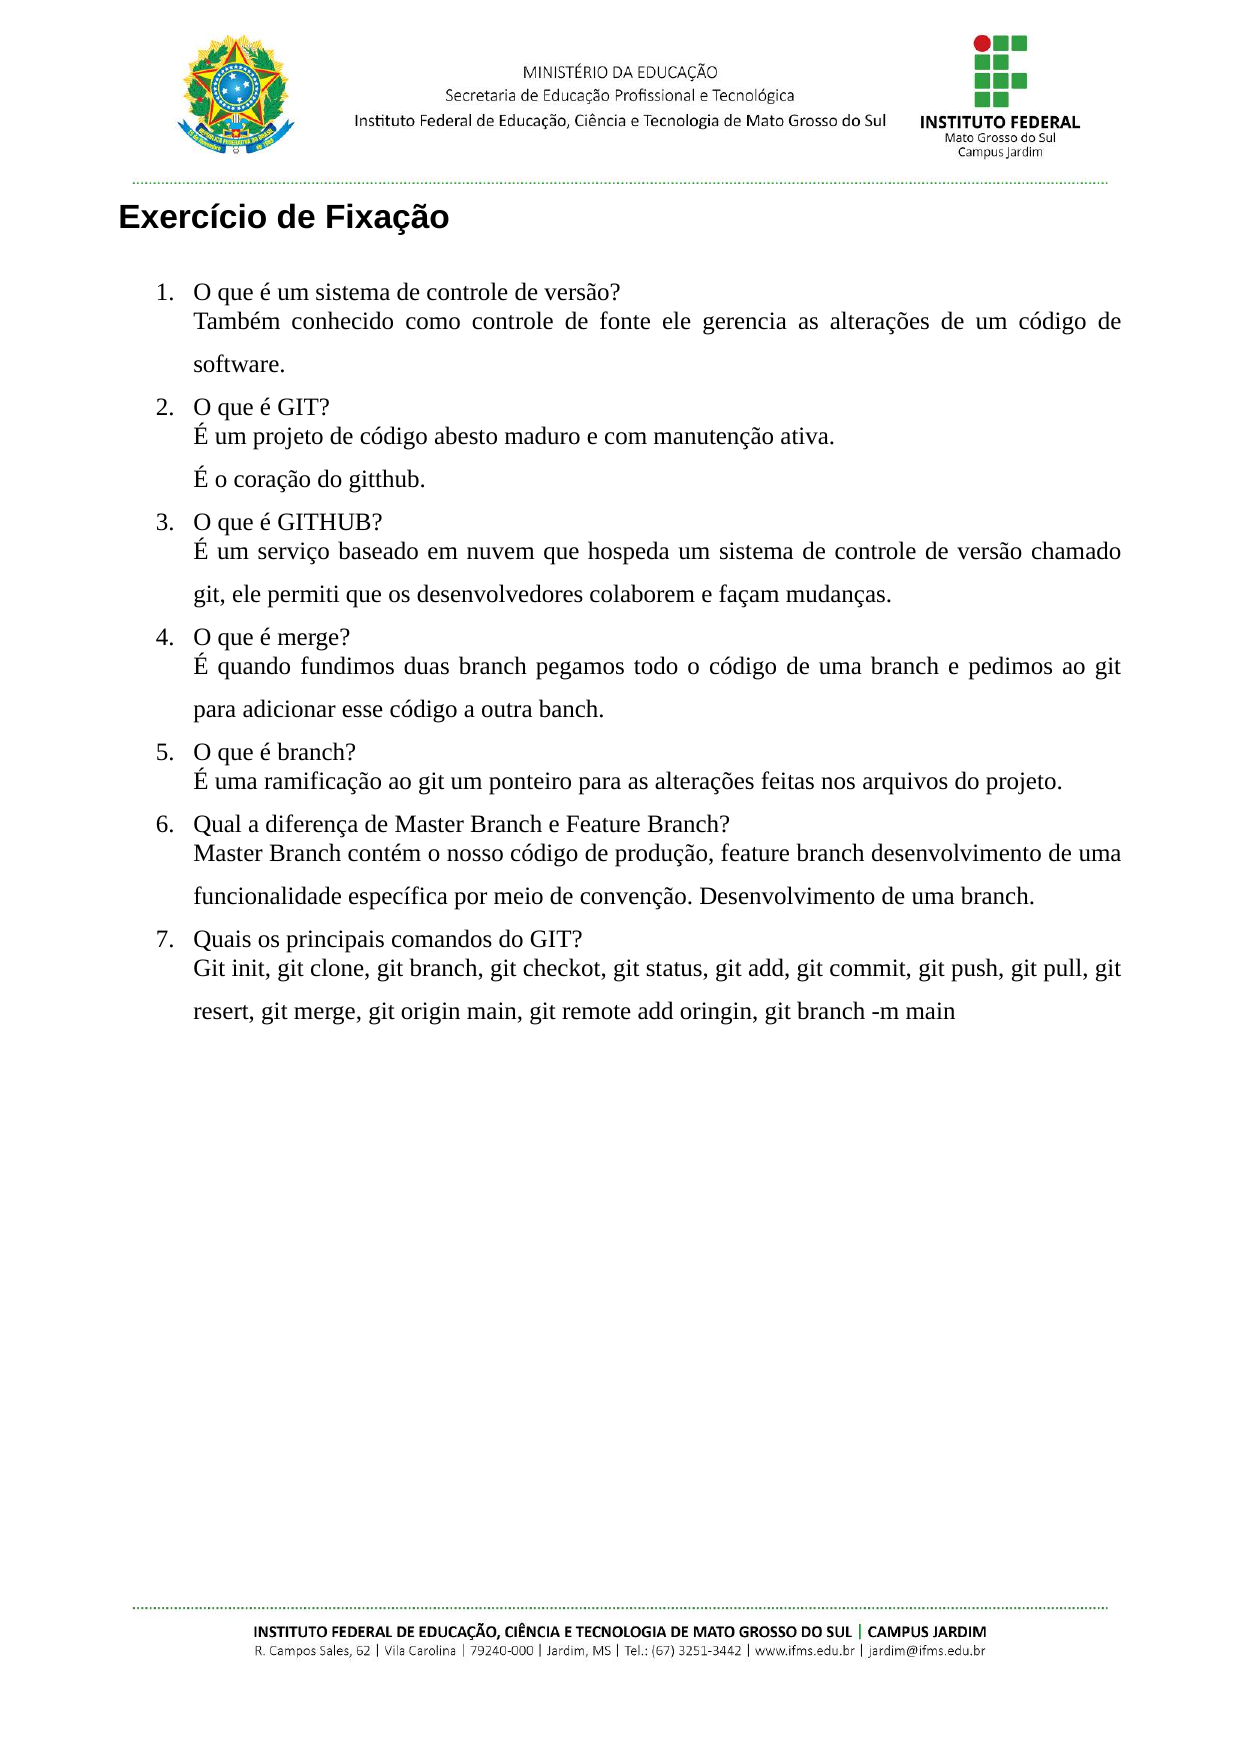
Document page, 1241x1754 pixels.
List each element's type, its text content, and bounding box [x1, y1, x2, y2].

list O que é GITHUB? [156, 507, 1122, 536]
list É quando fundimos duas branch pegamos todo o código de uma branch e pedimos ao git para adicionar esse código a outra banch. [156, 651, 1122, 723]
list É uma ramificação ao git um ponteiro para as alterações feitas nos arquivos do projeto. [156, 766, 1122, 794]
list O que é GIT? [156, 392, 1122, 421]
list Master Branch contém o nosso código de produção, feature branch desenvolvimento de uma funcionalidade específica por meio de convenção. Desenvolvimento de uma branch. [156, 838, 1122, 909]
list Qual a diferença de Master Branch e Feature Branch? [156, 809, 1122, 838]
list Quais os principais comandos do GIT? [156, 924, 1122, 953]
list O que é merge? [156, 622, 1122, 651]
list Também conhecido como controle de fonte ele gerencia as alterações de um código de software. [156, 306, 1122, 378]
list O que é branch? [156, 737, 1122, 766]
picture [132, 20, 1108, 184]
picture [132, 1607, 1108, 1667]
list É um serviço baseado em nuvem que hospeda um sistema de controle de versão chamado git, ele permiti que os desenvolvedores colaborem e façam mudanças. [156, 536, 1122, 608]
list É um projeto de código abesto maduro e com manutenção ativa. [156, 421, 1122, 449]
subtitle Exercício de Fixação [118, 197, 1122, 236]
list É o coração do gitthub. [156, 464, 1122, 493]
list O que é um sistema de controle de versão? [156, 277, 1122, 306]
list Git init, git clone, git branch, git checkot, git status, git add, git commit, git push, git pull, git resert, git merge, git origin main, git remote add oringin, git branch -m main [156, 953, 1122, 1024]
